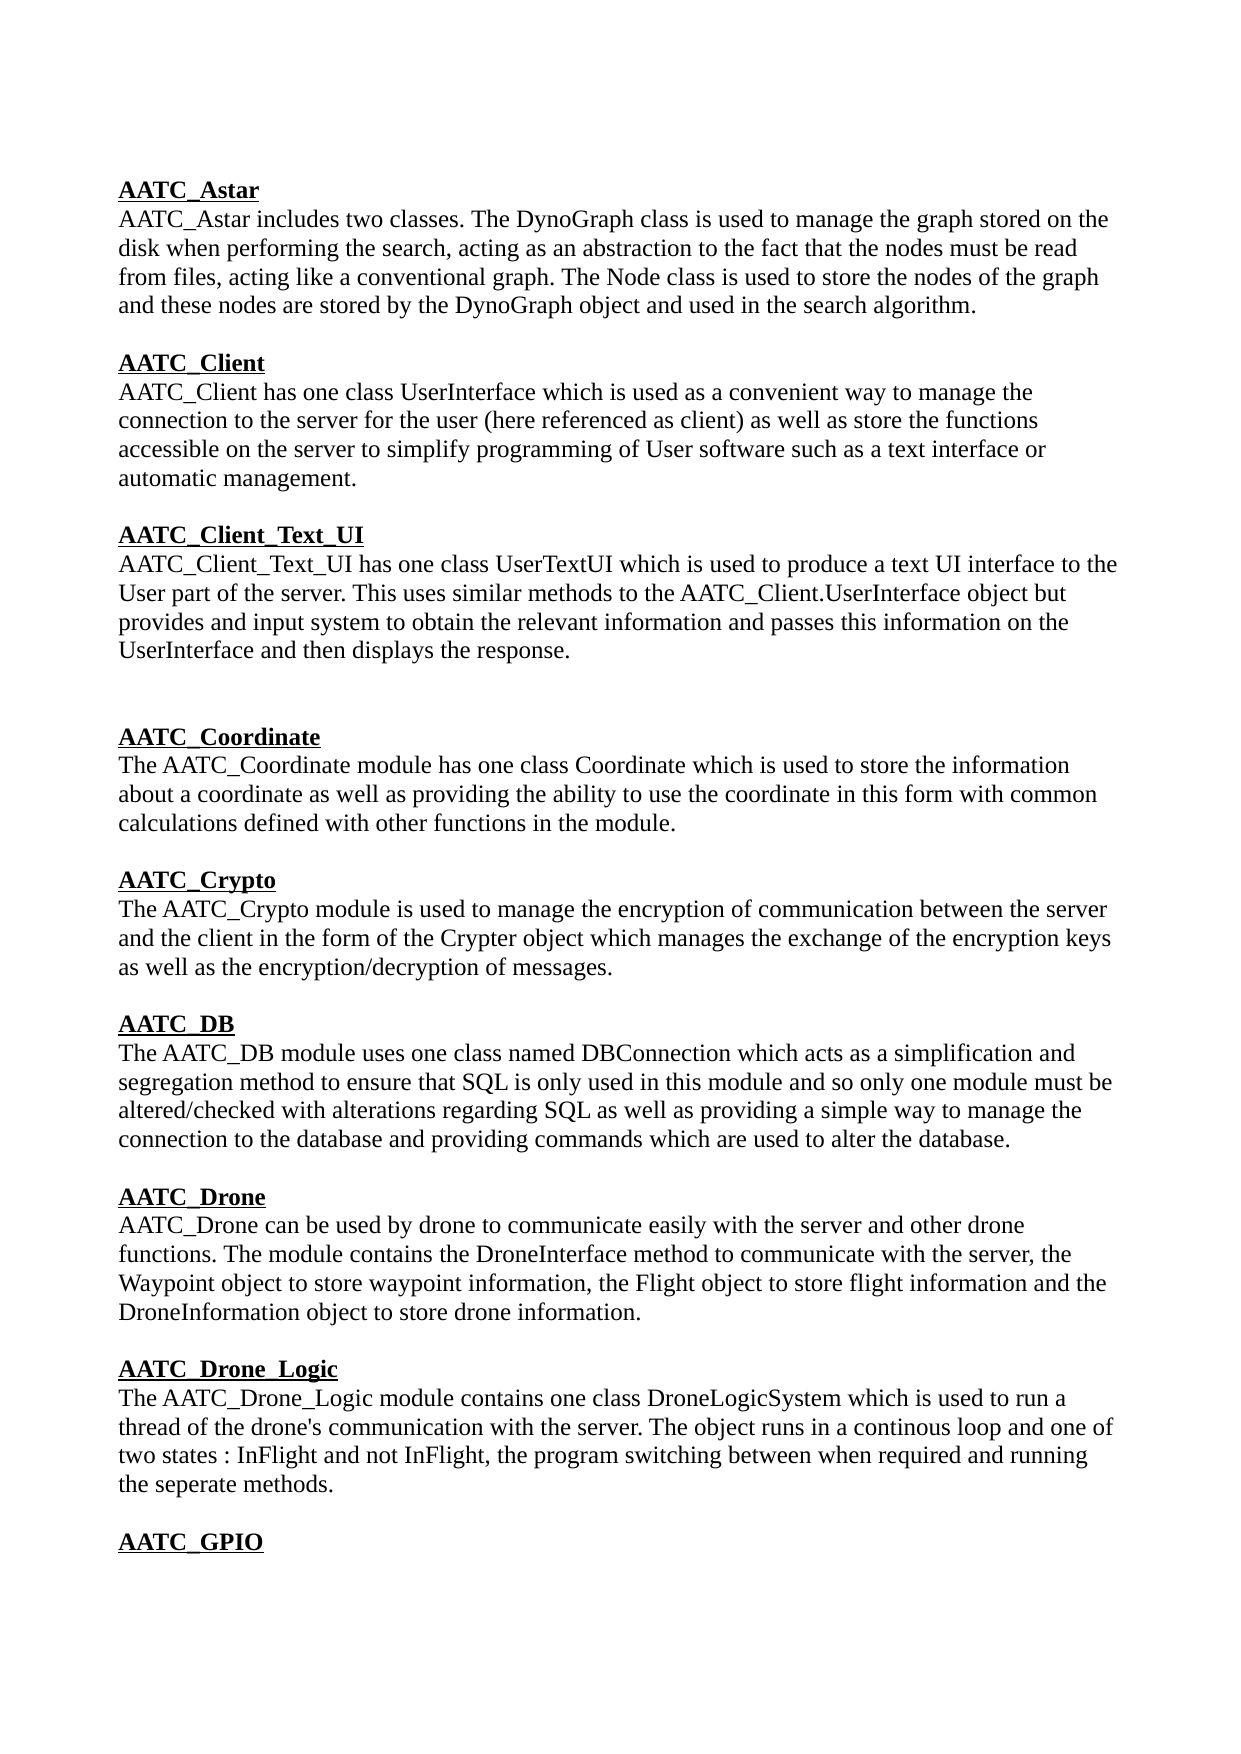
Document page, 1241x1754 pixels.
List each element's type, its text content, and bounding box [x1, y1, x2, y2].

text AATC_Astar includes two classes. The DynoGraph class is used to manage the graph stored on the disk when performing the search, acting as an abstraction to the fact that the nodes must be read from files, acting like a conventional graph. The Node class is used to store the nodes of the graph and these nodes are stored by the DynoGraph object and used in the search algorithm. [118, 204, 1122, 319]
text AATC_Astar [118, 176, 1122, 204]
text AATC_Coordinate [118, 722, 1122, 751]
text The AATC_Drone_Logic module contains one class DroneLogicSystem which is used to run a thread of the drone's communication with the server. The object runs in a continous loop and one of two states : InFlight and not InFlight, the program switching between when required and running the seperate methods. [118, 1383, 1122, 1498]
text AATC_Drone_Logic [118, 1354, 1122, 1383]
text AATC_Client_Text_UI [118, 521, 1122, 549]
text The AATC_Crypto module is used to manage the encryption of communication between the server and the client in the form of the Crypter object which manages the exchange of the encryption keys as well as the encryption/decryption of messages. [118, 894, 1122, 981]
text AATC_Drone [118, 1182, 1122, 1211]
text The AATC_Coordinate module has one class Coordinate which is used to store the information about a coordinate as well as providing the ability to use the coordinate in this form with common calculations defined with other functions in the module. [118, 751, 1122, 837]
text AATC_DB [118, 1009, 1122, 1038]
text AATC_Client_Text_UI has one class UserTextUI which is used to produce a text UI interface to the User part of the server. This uses similar methods to the AATC_Client.UserInterface object but provides and input system to obtain the relevant information and passes this information on the UserInterface and then displays the response. [118, 549, 1122, 664]
text AATC_Drone can be used by drone to communicate easily with the server and other drone functions. The module contains the DroneInterface method to communicate with the server, the Waypoint object to store waypoint information, the Flight object to store flight information and the DroneInformation object to store drone information. [118, 1211, 1122, 1326]
text AATC_Client [118, 348, 1122, 377]
text AATC_Crypto [118, 866, 1122, 894]
text The AATC_DB module uses one class named DBConnection which acts as a simplification and segregation method to ensure that SQL is only used in this module and so only one module must be altered/checked with alterations regarding SQL as well as providing a simple way to manage the connection to the database and providing commands which are used to alter the database. [118, 1038, 1122, 1153]
text AATC_Client has one class UserInterface which is used as a convenient way to manage the connection to the server for the user (here referenced as client) as well as store the functions accessible on the server to simplify programming of User software such as a text interface or automatic management. [118, 377, 1122, 492]
text AATC_GPIO [118, 1527, 1122, 1556]
